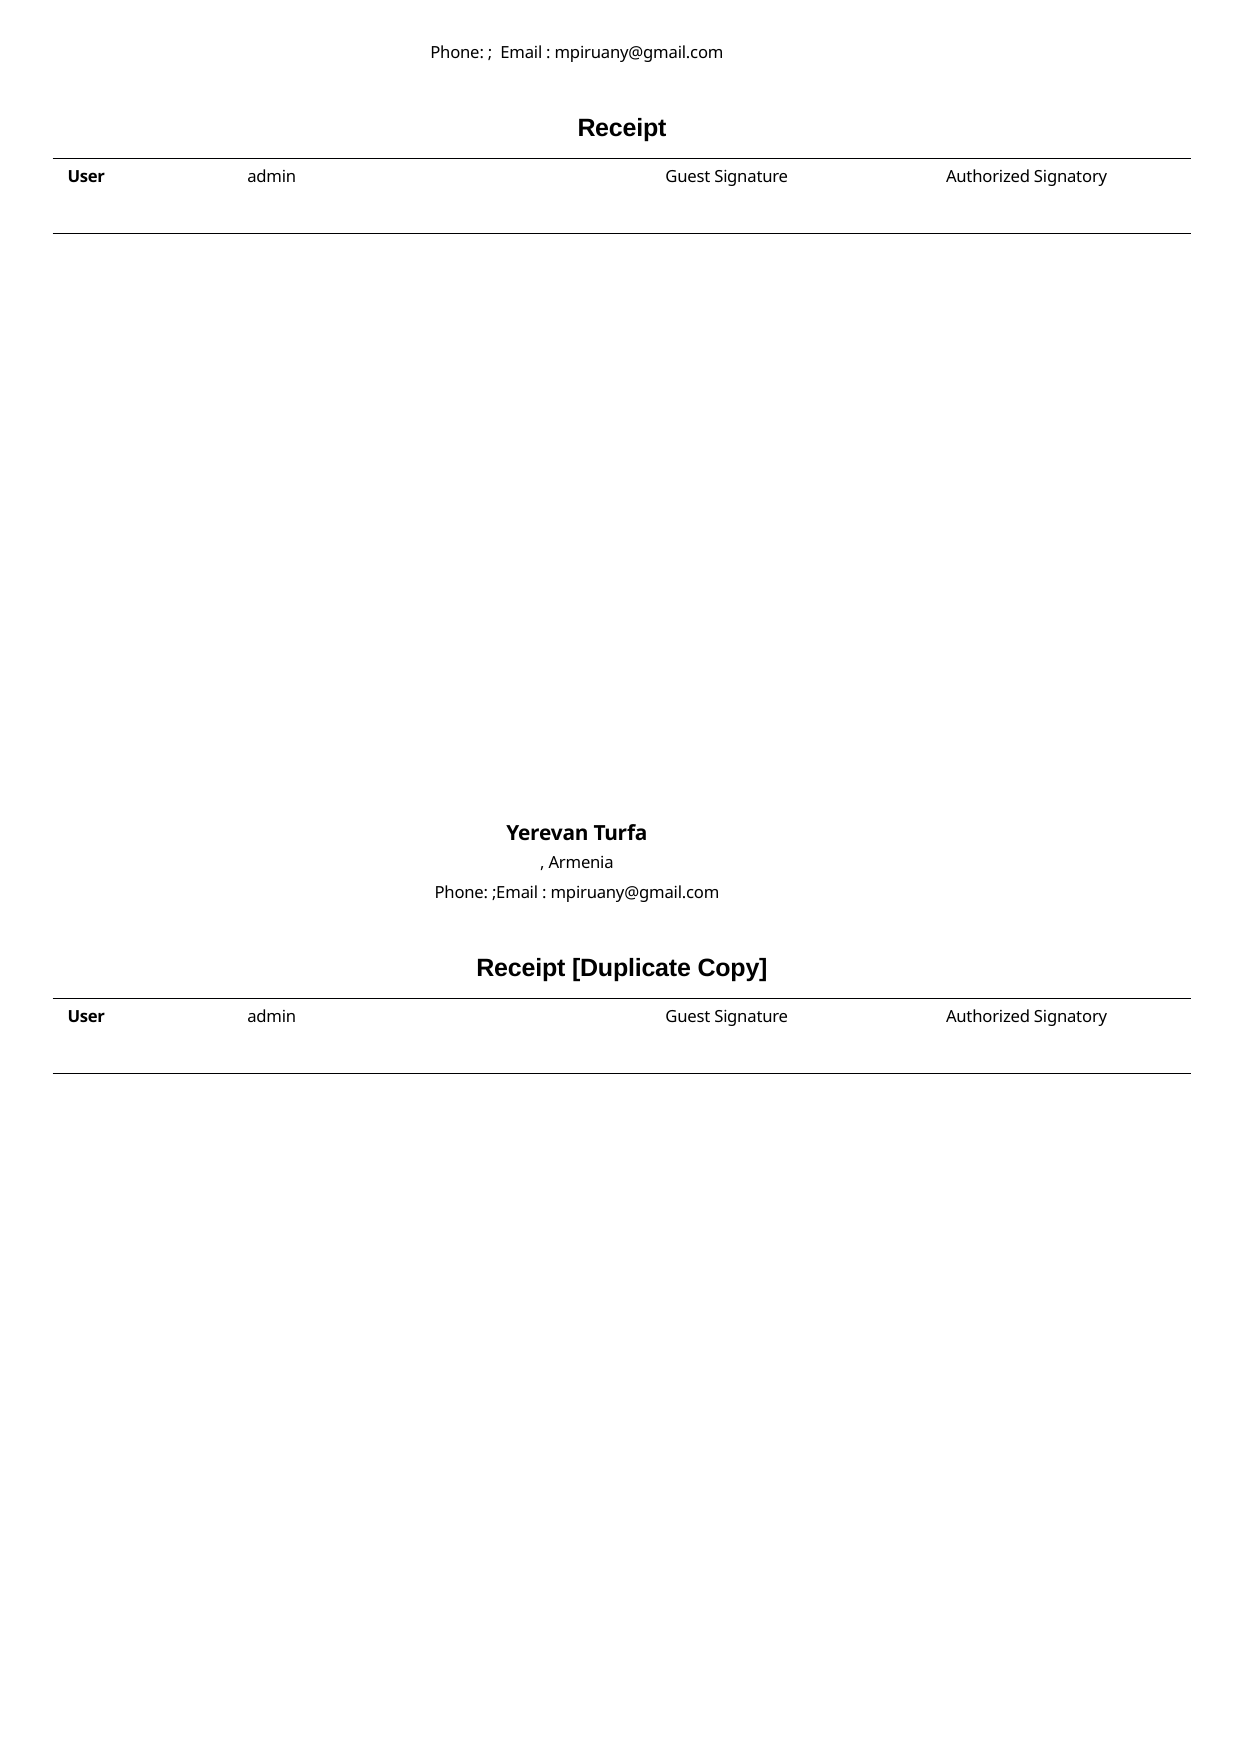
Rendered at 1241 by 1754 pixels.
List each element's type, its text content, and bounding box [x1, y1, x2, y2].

table_cell [38, 998, 52, 1027]
table_cell [592, 234, 607, 817]
table_cell [1191, 1028, 1203, 1072]
table_cell Authorized Signatory [892, 159, 1161, 187]
table_cell [532, 159, 592, 187]
table_cell [1191, 233, 1203, 817]
table_cell [38, 38, 52, 67]
table_cell admin [247, 999, 532, 1027]
table_cell [532, 234, 592, 817]
table_cell [1176, 953, 1191, 997]
table_cell [862, 999, 892, 1027]
table_cell [53, 999, 67, 1027]
table_cell [38, 878, 52, 907]
table_cell Guest Signature [592, 159, 862, 187]
table_cell Guest Signature [592, 999, 862, 1027]
table_cell [1191, 68, 1203, 97]
table_cell [1191, 998, 1203, 1027]
table_cell [1191, 98, 1203, 112]
table_cell [532, 999, 592, 1027]
table_cell [53, 159, 67, 187]
table_cell [53, 953, 67, 997]
table_cell Yerevan Turfa [202, 818, 952, 847]
table_cell [862, 234, 892, 817]
table_cell [53, 113, 67, 157]
table_cell [202, 234, 247, 817]
table_cell [1191, 188, 1203, 232]
table_cell [38, 1028, 52, 1072]
table_cell [82, 234, 202, 817]
table_cell [38, 158, 52, 187]
table_cell [53, 938, 1191, 952]
table_cell [53, 188, 1191, 232]
table_cell Receipt [Duplicate Copy] [67, 953, 1176, 997]
table_cell [262, 234, 532, 817]
table_cell [38, 908, 52, 937]
table_cell [1176, 234, 1191, 817]
table_cell Phone: ;Email : mpiruany@gmail.com [202, 878, 952, 907]
table_cell [38, 233, 52, 817]
table_cell [952, 234, 1161, 817]
table_cell [38, 953, 52, 997]
table_cell [607, 234, 652, 817]
table_cell [1161, 159, 1191, 187]
table_cell [1191, 953, 1203, 997]
table_cell [1191, 818, 1203, 847]
table_cell [1191, 38, 1203, 67]
table_cell [53, 98, 1191, 112]
table_cell [202, 908, 1191, 937]
table_cell [202, 68, 1191, 97]
table_cell [38, 98, 52, 112]
table_cell [1191, 938, 1203, 952]
table_cell [1161, 234, 1176, 817]
table_cell [832, 234, 862, 817]
table_cell [53, 1028, 1191, 1072]
table_cell [862, 159, 892, 187]
table_cell [1191, 848, 1203, 877]
table_cell [952, 818, 1191, 907]
table_cell [38, 188, 52, 232]
table_cell [38, 818, 52, 847]
table_cell [1191, 158, 1203, 187]
table_cell Receipt [67, 113, 1176, 157]
table_cell [952, 38, 1191, 67]
table_cell [1191, 878, 1203, 907]
table_cell [38, 113, 52, 157]
table_cell User [67, 159, 247, 187]
table_cell , Armenia [202, 848, 952, 877]
table_cell [652, 234, 832, 817]
table_cell [67, 234, 82, 817]
table_cell [53, 234, 67, 817]
table_cell [1191, 908, 1203, 937]
table_cell admin [247, 159, 532, 187]
table_cell [53, 38, 202, 97]
table_cell User [67, 999, 247, 1027]
table_cell Phone: ; Email : mpiruany@gmail.com [202, 38, 952, 67]
table_cell [892, 234, 952, 817]
table_cell [38, 68, 52, 97]
table_cell [1191, 113, 1203, 157]
table_cell [1176, 113, 1191, 157]
table_cell [1161, 999, 1191, 1027]
table_cell [247, 234, 262, 817]
table_cell [53, 818, 202, 937]
table_cell [38, 848, 52, 877]
table_cell [38, 938, 52, 952]
table_cell Authorized Signatory [892, 999, 1161, 1027]
